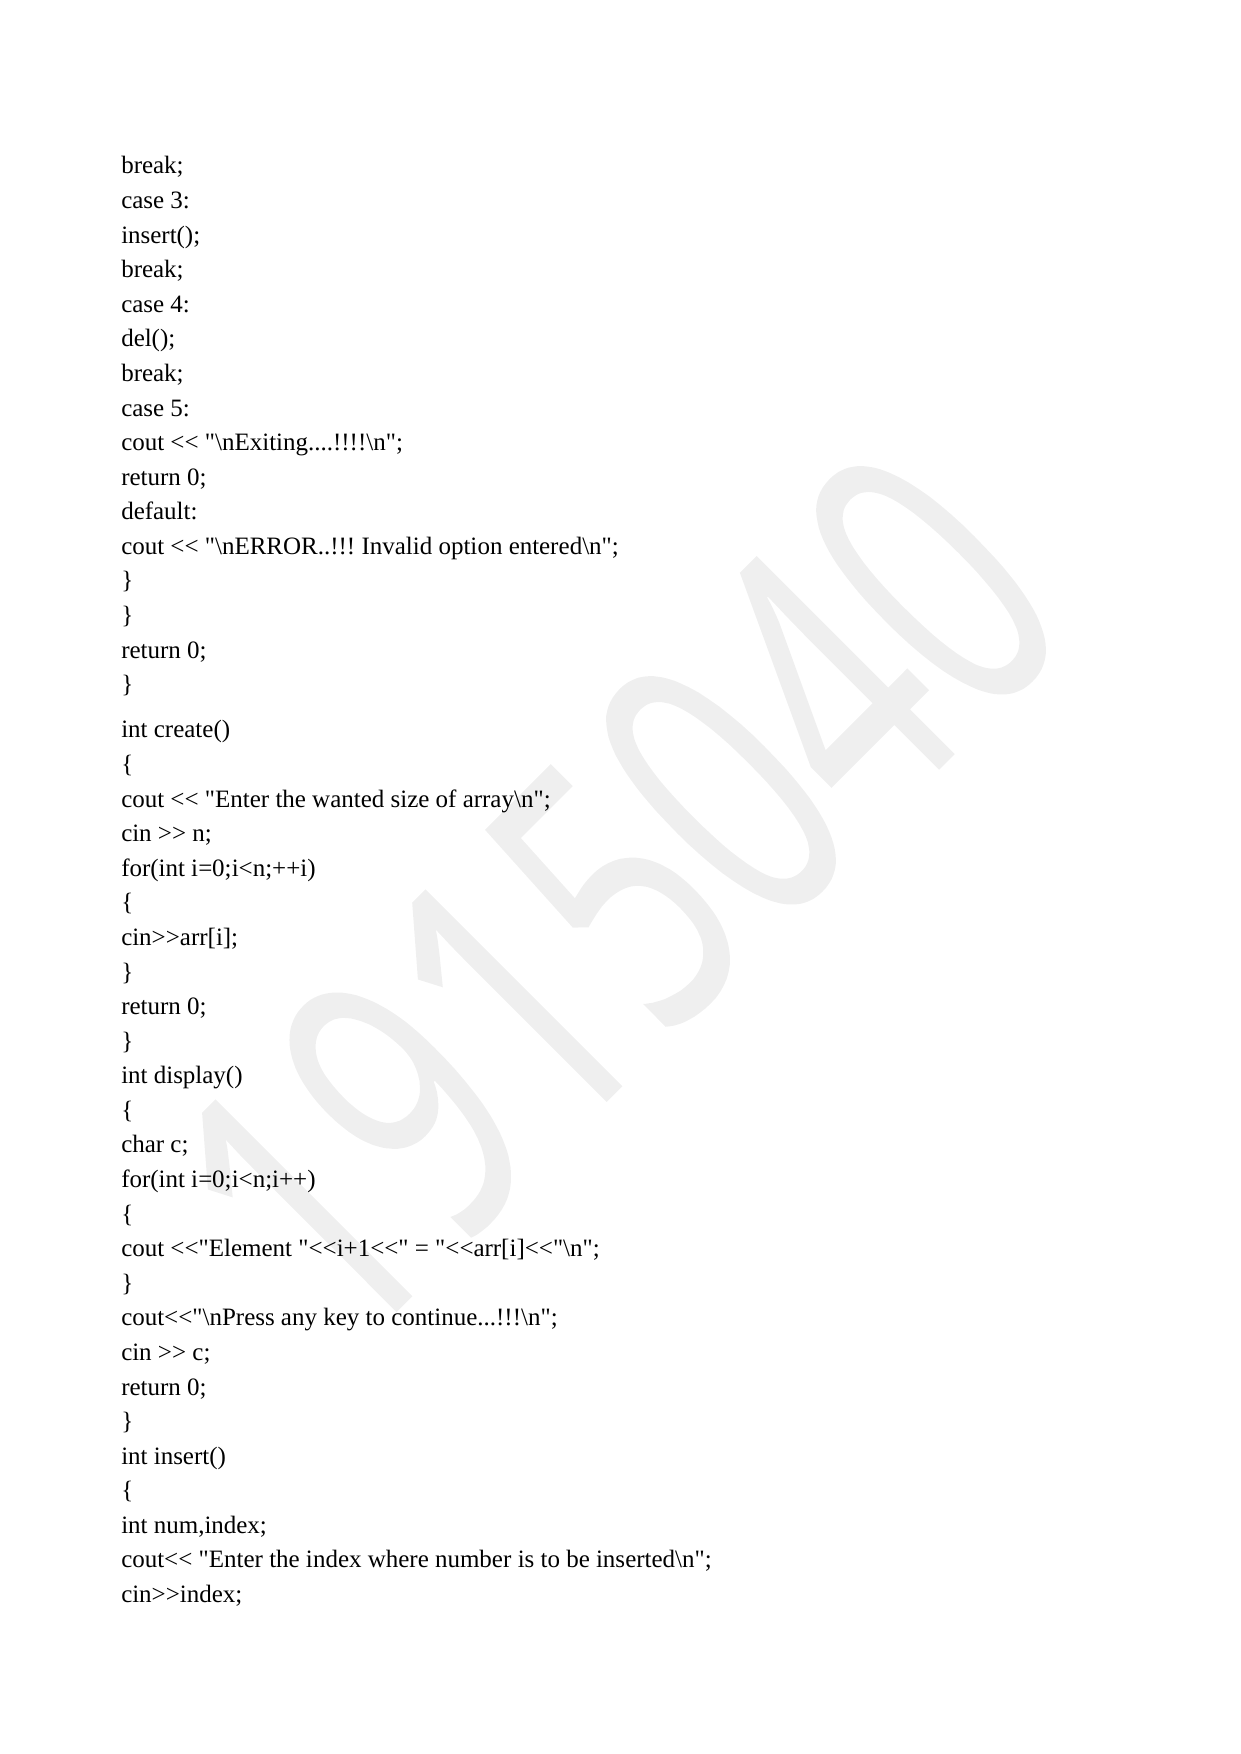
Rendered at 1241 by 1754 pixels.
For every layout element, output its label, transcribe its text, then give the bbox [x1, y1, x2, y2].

table_header } [118, 1023, 148, 1057]
table_header return 0; [118, 988, 220, 1023]
table_header default: [118, 494, 211, 528]
table_header cout <<"Element "<<i+1<<" = "<<arr[i]<<"\n"; [348, 1230, 611, 1265]
table_header cin >> c; [118, 1334, 224, 1369]
table_header break; [118, 251, 197, 286]
table_header int display() [118, 1058, 256, 1092]
table_header stck.pop(); [245, 1161, 313, 1196]
table_header cout << "\nERROR..!!! Invalid option entered\n"; [118, 528, 631, 563]
table_header int num,index; [118, 1507, 279, 1542]
table_header { [118, 746, 154, 781]
table_header int insert() [118, 1438, 239, 1472]
table_header } [463, 1230, 484, 1238]
table_header del(); [118, 321, 188, 355]
table_header break; [118, 355, 197, 390]
table_header } [118, 954, 148, 988]
table_header { [384, 1300, 409, 1313]
table_header } [118, 1265, 148, 1299]
table_header cout << "\nExiting....!!!!\n"; [118, 424, 416, 459]
table_header { [118, 1196, 148, 1230]
table_header cin>>index; [118, 1576, 256, 1611]
table_header { [118, 1092, 148, 1127]
table_header int create() [118, 712, 243, 746]
table_header cin>>arr[i]; [118, 919, 250, 954]
table_header cout<<"\nPress any key to continue...!!!\n"; [118, 1300, 570, 1334]
table_header case 5: [118, 390, 203, 424]
table_header break; [118, 148, 197, 182]
table_header return 0; [118, 632, 220, 666]
table_header for(int i=0;i<n;i++) [279, 1161, 325, 1196]
table_header insert(); [118, 217, 213, 251]
table_header dup=dup+s[i]; [499, 781, 562, 815]
table_header return 0; [118, 459, 220, 493]
table_header for(int i=0;i<n;i++) [118, 1161, 225, 1196]
table_header case 3: [118, 182, 203, 217]
table_header char c; [118, 1127, 202, 1161]
table_header } [314, 1230, 382, 1265]
table_header case 4: [118, 286, 203, 321]
table_header cout<< "Enter the index where number is to be inserted\n"; [118, 1542, 722, 1576]
table_header return 0; [118, 1369, 220, 1403]
table_header for(int i=0;i<n;++i) [118, 850, 325, 884]
table_header for(int i=0;i<n;i++) [230, 1161, 279, 1196]
table_header } [118, 597, 148, 632]
table_header } [118, 563, 148, 597]
table_header stck.pop(); [205, 1161, 233, 1196]
table_header [118, 701, 136, 712]
table_header cout << "Enter the wanted size of array\n"; [118, 781, 532, 815]
table_header cout <<"Element "<<i+1<<" = "<<arr[i]<<"\n"; [118, 1230, 348, 1265]
table_header cin >> n; [118, 815, 225, 850]
table_header } [118, 1403, 148, 1438]
table_header { [118, 1473, 148, 1507]
table_header } [118, 666, 148, 701]
table_header { [118, 885, 148, 919]
